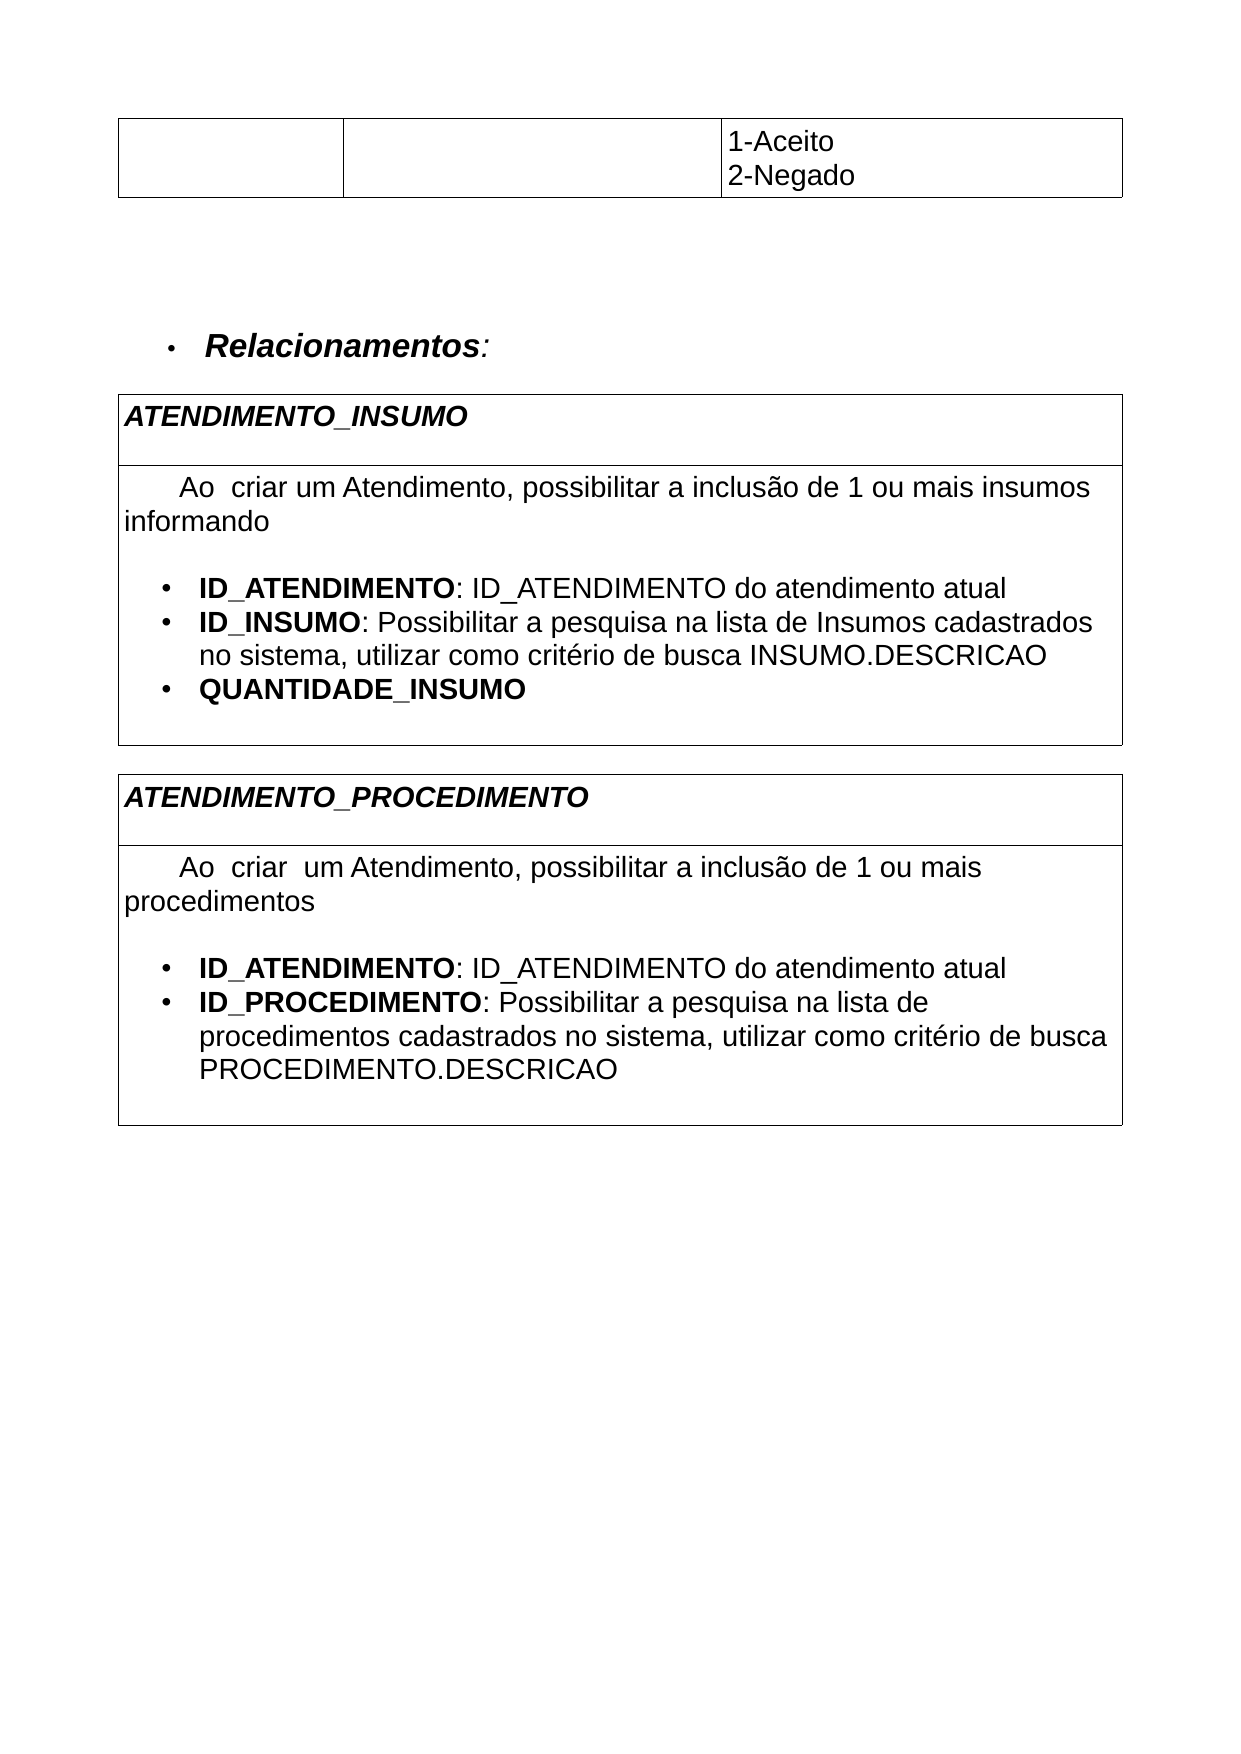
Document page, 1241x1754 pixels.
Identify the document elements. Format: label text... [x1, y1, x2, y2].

list Relacionamentos: [167, 326, 1122, 394]
table_cell [344, 119, 721, 197]
table_header ATENDIMENTO_PROCEDIMENTO [119, 775, 1122, 845]
table_cell [119, 119, 343, 197]
table_cell 1-Aceito 2-Negado [722, 119, 1122, 197]
table_header ATENDIMENTO_INSUMO [119, 395, 1122, 464]
table_cell Ao criar um Atendimento, possibilitar a inclusão de 1 ou mais insumos informando ID_ATENDIMENTO: ID_ATENDIMENTO do atendimento atual ID_INSUMO: Possibilitar a pesquisa na lista de Insumos cadastrados no sistema, utilizar como critério de busca INSUMO.DESCRICAO QUANTIDADE_INSUMO [119, 466, 1122, 745]
table_cell Ao criar um Atendimento, possibilitar a inclusão de 1 ou mais procedimentos ID_ATENDIMENTO: ID_ATENDIMENTO do atendimento atual ID_PROCEDIMENTO: Possibilitar a pesquisa na lista de procedimentos cadastrados no sistema, utilizar como critério de busca PROCEDIMENTO.DESCRICAO [119, 846, 1122, 1125]
